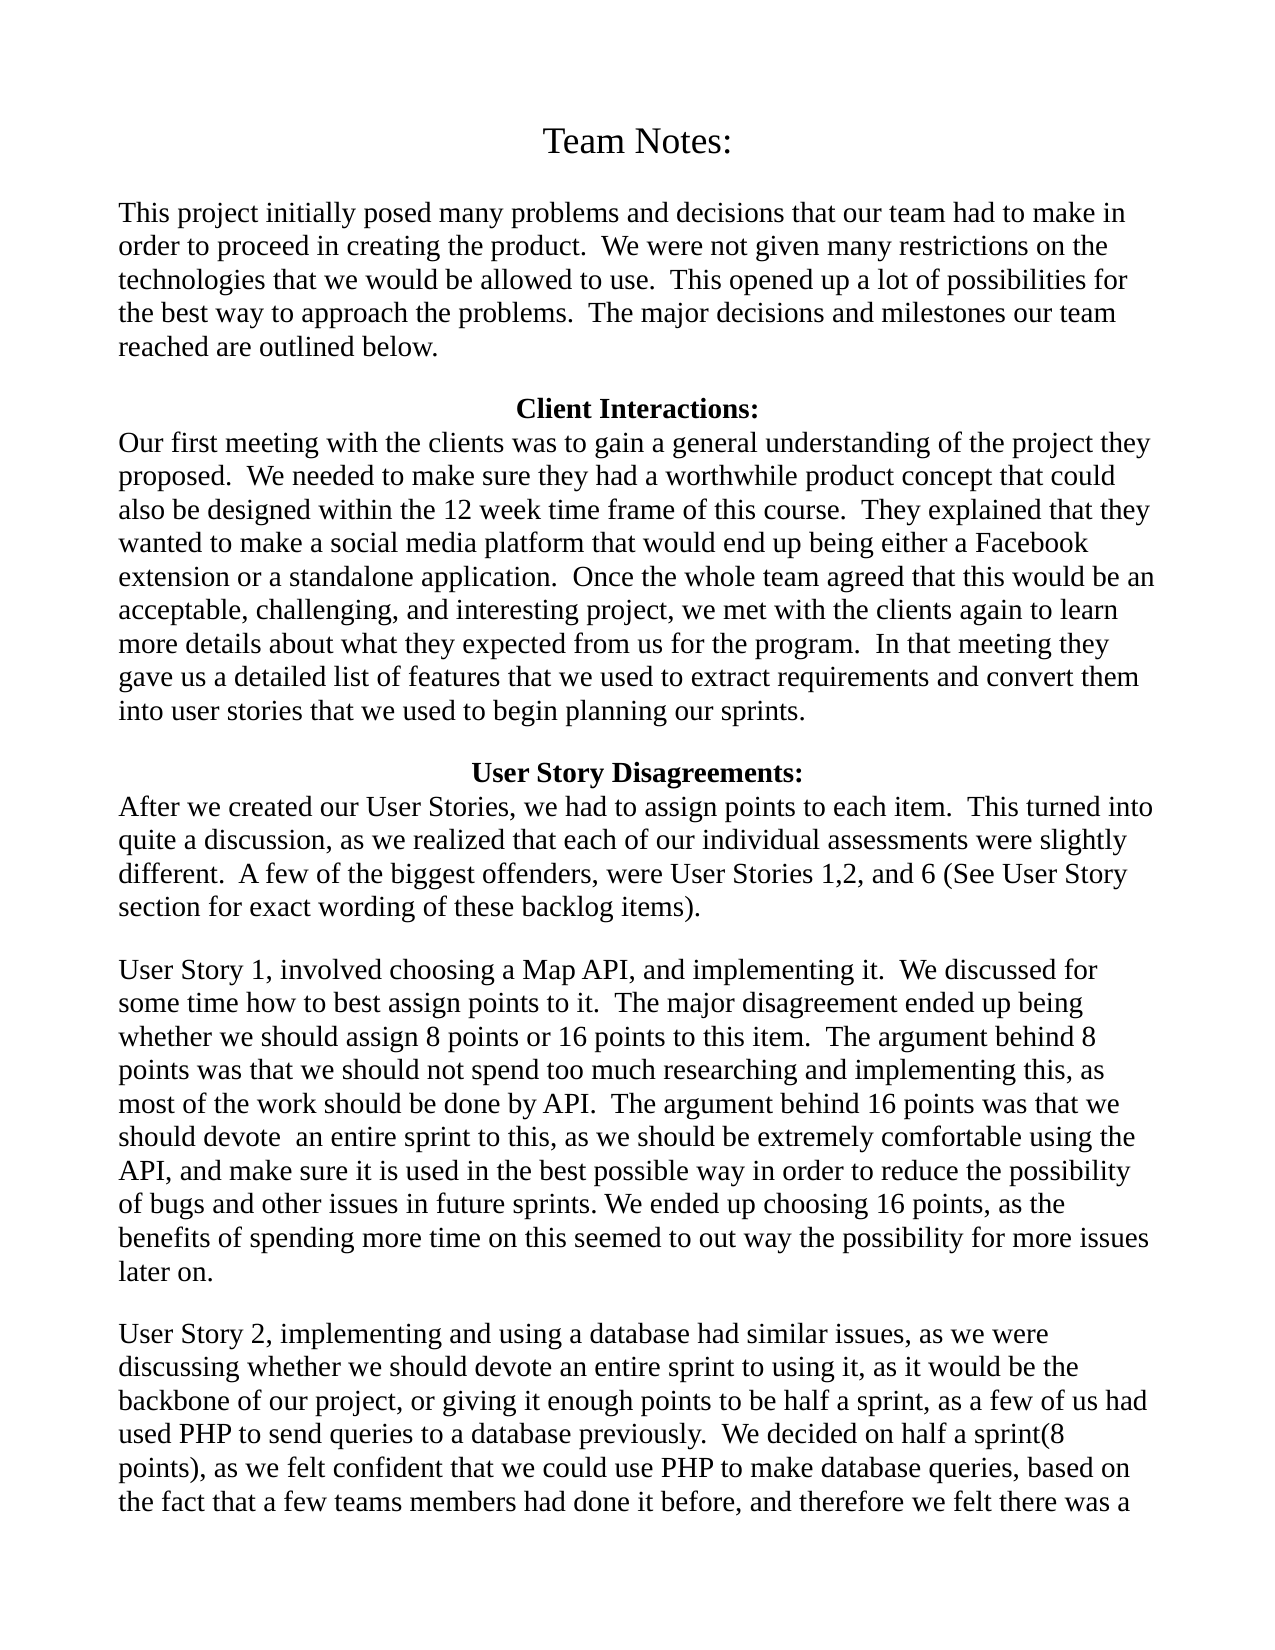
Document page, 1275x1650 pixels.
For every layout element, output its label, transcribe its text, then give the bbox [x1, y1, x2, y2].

text User Story 2, implementing and using a database had similar issues, as we were discussing whether we should devote an entire sprint to using it, as it would be the backbone of our project, or giving it enough points to be half a sprint, as a few of us had used PHP to send queries to a database previously. We decided on half a sprint(8 points), as we felt confident that we could use PHP to make database queries, based on the fact that a few teams members had done it before, and therefore we felt there was a [118, 1316, 1157, 1517]
text User Story 1, involved choosing a Map API, and implementing it. We discussed for some time how to best assign points to it. The major disagreement ended up being whether we should assign 8 points or 16 points to this item. The argument behind 8 points was that we should not spend too much researching and implementing this, as most of the work should be done by API. The argument behind 16 points was that we should devote an entire sprint to this, as we should be extremely comfortable using the API, and make sure it is used in the best possible way in order to reduce the possibility of bugs and other issues in future sprints. We ended up choosing 16 points, as the benefits of spending more time on this seemed to out way the possibility for more issues later on. [118, 952, 1157, 1287]
text Client Interactions: [118, 391, 1157, 425]
text User Story Disagreements: [118, 755, 1157, 789]
text Team Notes: [118, 118, 1157, 161]
text Our first meeting with the clients was to gain a general understanding of the project they proposed. We needed to make sure they had a worthwhile product concept that could also be designed within the 12 week time frame of this course. They explained that they wanted to make a social media platform that would end up being either a Facebook extension or a standalone application. Once the whole team agreed that this would be an acceptable, challenging, and interesting project, we met with the clients again to learn more details about what they expected from us for the program. In that meeting they gave us a detailed list of features that we used to extract requirements and convert them into user stories that we used to begin planning our sprints. [118, 425, 1157, 727]
text After we created our User Stories, we had to assign points to each item. This turned into quite a discussion, as we realized that each of our individual assessments were slightly different. A few of the biggest offenders, were User Stories 1,2, and 6 (See User Story section for exact wording of these backlog items). [118, 789, 1157, 923]
text This project initially posed many problems and decisions that our team had to make in order to proceed in creating the product. We were not given many restrictions on the technologies that we would be allowed to use. This opened up a lot of possibilities for the best way to approach the problems. The major decisions and milestones our team reached are outlined below. [118, 195, 1157, 362]
